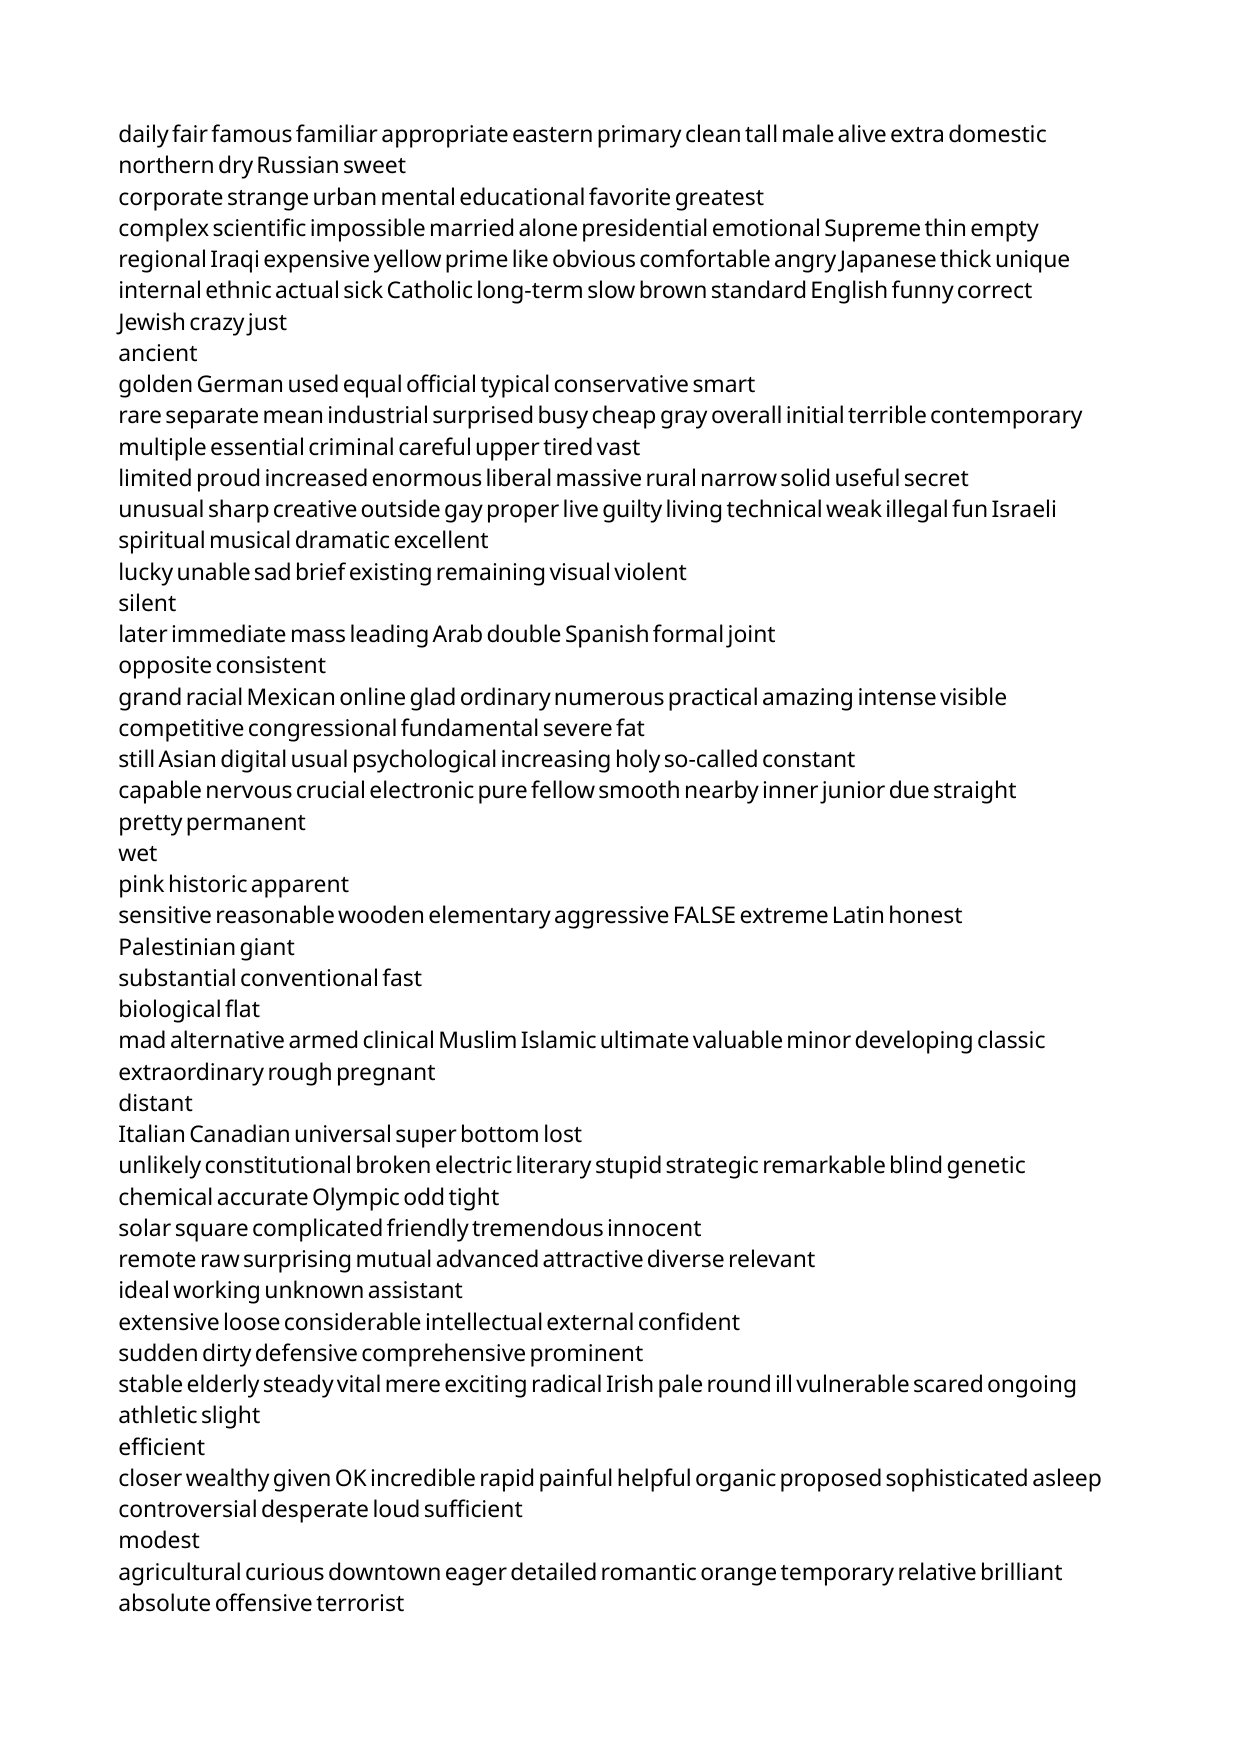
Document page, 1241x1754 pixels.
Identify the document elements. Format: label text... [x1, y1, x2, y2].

text later immediate mass leading Arab double Spanish formal joint [118, 618, 1122, 649]
text extensive loose considerable intellectual external confident [118, 1306, 1122, 1337]
text modest [118, 1524, 1122, 1556]
text substantial conventional fast [118, 962, 1122, 993]
text solar square complicated friendly tremendous innocent [118, 1212, 1122, 1243]
text stable elderly steady vital mere exciting radical Irish pale round ill vulnerable scared ongoing athletic slight [118, 1368, 1122, 1431]
text limited proud increased enormous liberal massive rural narrow solid useful secret [118, 462, 1122, 493]
text lucky unable sad brief existing remaining visual violent [118, 556, 1122, 587]
text closer wealthy given OK incredible rapid painful helpful organic proposed sophisticated asleep controversial desperate loud sufficient [118, 1462, 1122, 1524]
text silent [118, 587, 1122, 618]
text ancient [118, 337, 1122, 368]
text pretty permanent [118, 806, 1122, 837]
text capable nervous crucial electronic pure fellow smooth nearby inner junior due straight [118, 774, 1122, 806]
text ideal working unknown assistant [118, 1274, 1122, 1306]
text Palestinian giant [118, 931, 1122, 962]
text rare separate mean industrial surprised busy cheap gray overall initial terrible contemporary multiple essential criminal careful upper tired vast [118, 399, 1122, 462]
text agricultural curious downtown eager detailed romantic orange temporary relative brilliant [118, 1556, 1122, 1587]
text unusual sharp creative outside gay proper live guilty living technical weak illegal fun Israeli spiritual musical dramatic excellent [118, 493, 1122, 556]
text corporate strange urban mental educational favorite greatest [118, 181, 1122, 212]
text sudden dirty defensive comprehensive prominent [118, 1337, 1122, 1368]
text wet [118, 837, 1122, 868]
text daily fair famous familiar appropriate eastern primary clean tall male alive extra domestic northern dry Russian sweet [118, 118, 1122, 181]
text Italian Canadian universal super bottom lost [118, 1118, 1122, 1149]
text biological flat [118, 993, 1122, 1024]
text absolute offensive terrorist [118, 1587, 1122, 1618]
text still Asian digital usual psychological increasing holy so-called constant [118, 743, 1122, 774]
text unlikely constitutional broken electric literary stupid strategic remarkable blind genetic chemical accurate Olympic odd tight [118, 1149, 1122, 1212]
text remote raw surprising mutual advanced attractive diverse relevant [118, 1243, 1122, 1274]
text efficient [118, 1431, 1122, 1462]
text sensitive reasonable wooden elementary aggressive FALSE extreme Latin honest [118, 899, 1122, 931]
text opposite consistent [118, 649, 1122, 681]
text complex scientific impossible married alone presidential emotional Supreme thin empty regional Iraqi expensive yellow prime like obvious comfortable angry Japanese thick unique internal ethnic actual sick Catholic long-term slow brown standard English funny correct [118, 212, 1122, 306]
text distant [118, 1087, 1122, 1118]
text grand racial Mexican online glad ordinary numerous practical amazing intense visible competitive congressional fundamental severe fat [118, 681, 1122, 743]
text golden German used equal official typical conservative smart [118, 368, 1122, 399]
text mad alternative armed clinical Muslim Islamic ultimate valuable minor developing classic extraordinary rough pregnant [118, 1024, 1122, 1087]
text Jewish crazy just [118, 306, 1122, 337]
text pink historic apparent [118, 868, 1122, 899]
